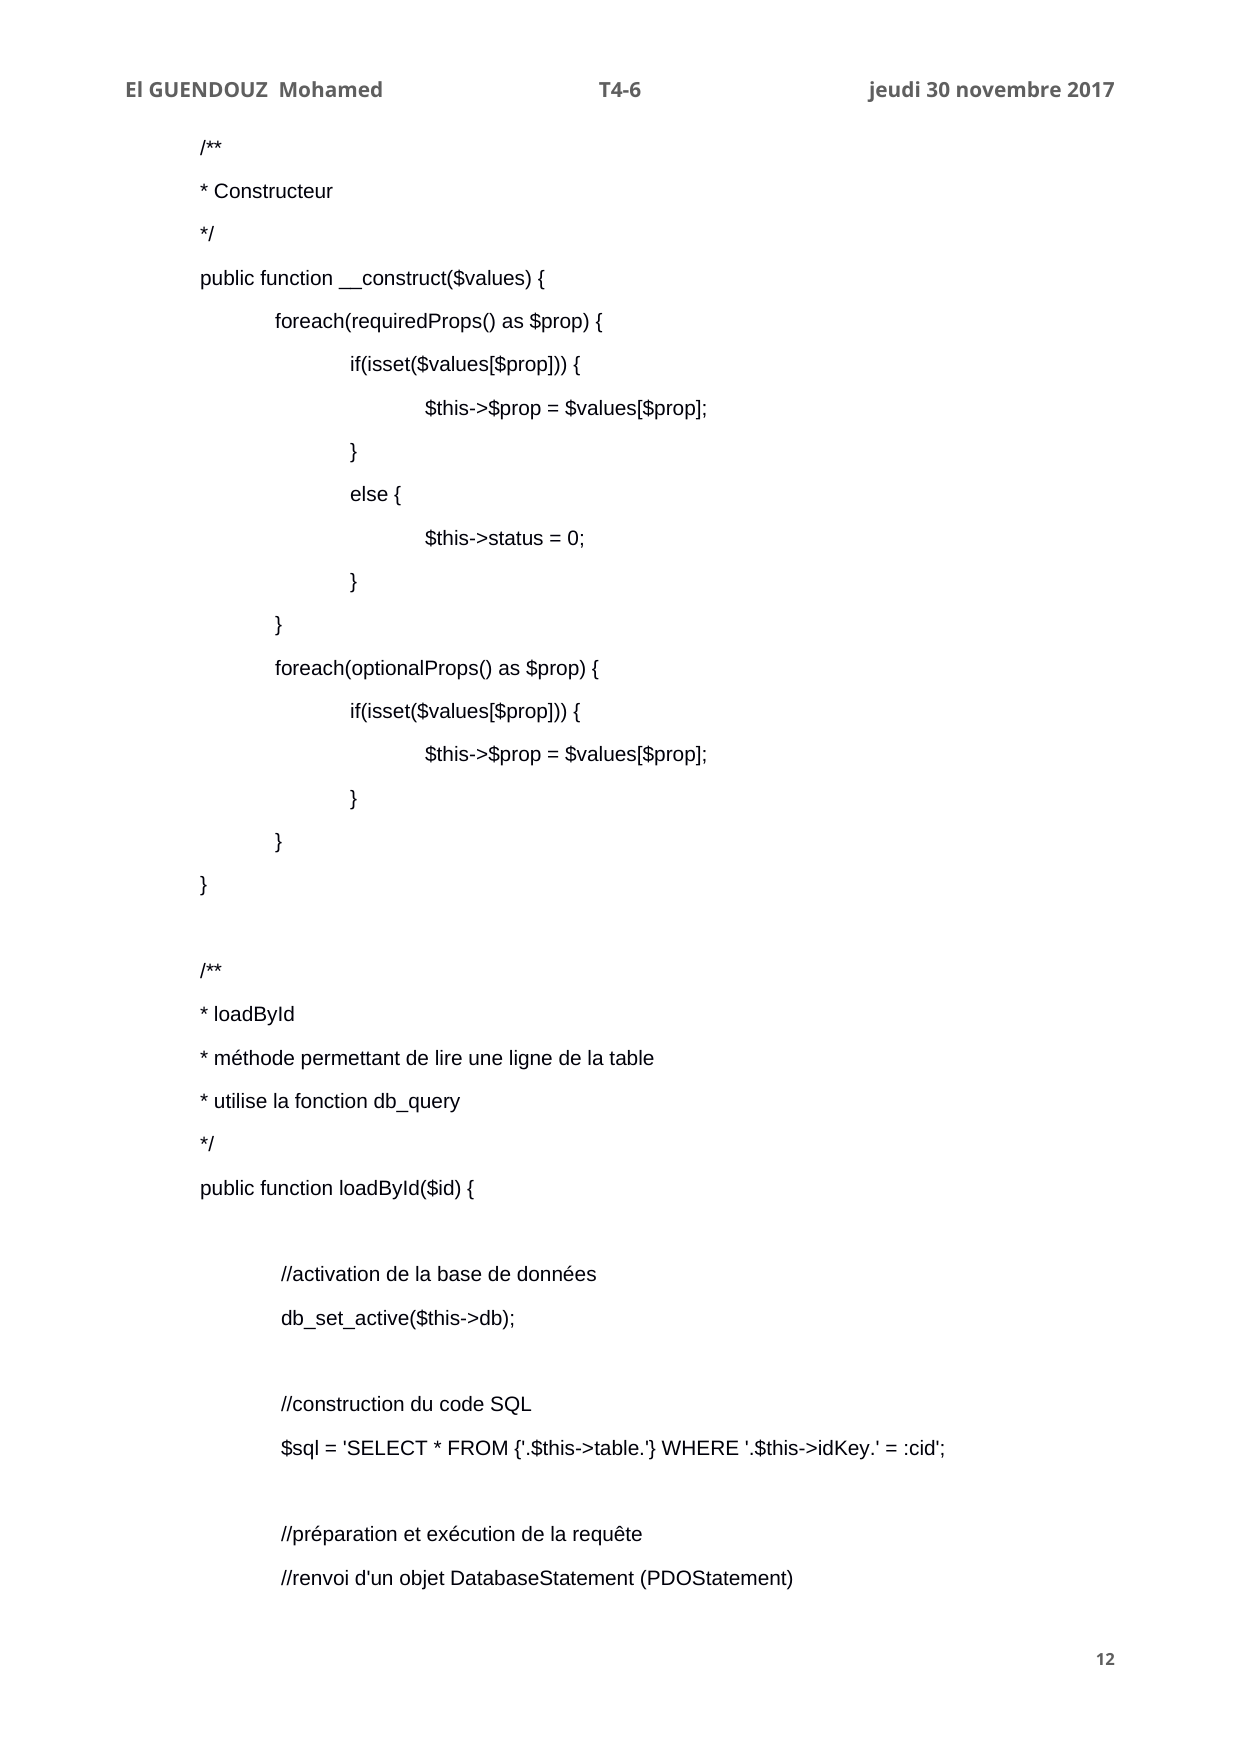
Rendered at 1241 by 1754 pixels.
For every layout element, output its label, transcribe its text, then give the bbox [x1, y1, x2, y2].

text foreach(optionalProps() as $prop) { [125, 655, 1115, 679]
text db_set_active($this->db); [125, 1305, 1115, 1329]
text if(isset($values[$prop])) { [125, 352, 1115, 376]
text $sql = 'SELECT * FROM {'.$this->table.'} WHERE '.$this->idKey.' = :cid'; [125, 1435, 1115, 1459]
text } [125, 439, 1115, 463]
text } [125, 829, 1115, 853]
text //activation de la base de données [125, 1262, 1115, 1286]
text * méthode permettant de lire une ligne de la table [125, 1045, 1115, 1069]
text } [125, 872, 1115, 896]
text * loadById [125, 1002, 1115, 1026]
text //construction du code SQL [125, 1392, 1115, 1416]
text /** [125, 135, 1115, 159]
text $this->$prop = $values[$prop]; [125, 395, 1115, 419]
text } [125, 785, 1115, 809]
text $this->$prop = $values[$prop]; [125, 742, 1115, 766]
text public function __construct($values) { [125, 265, 1115, 289]
text if(isset($values[$prop])) { [125, 699, 1115, 723]
text //renvoi d'un objet DatabaseStatement (PDOStatement) [125, 1565, 1115, 1589]
text */ [125, 222, 1115, 246]
text //préparation et exécution de la requête [125, 1522, 1115, 1546]
text /** [125, 959, 1115, 983]
text */ [125, 1132, 1115, 1156]
text * Constructeur [125, 179, 1115, 203]
text $this->status = 0; [125, 525, 1115, 549]
text foreach(requiredProps() as $prop) { [125, 309, 1115, 333]
text * utilise la fonction db_query [125, 1089, 1115, 1113]
text } [125, 612, 1115, 636]
text else { [125, 482, 1115, 506]
text } [125, 569, 1115, 593]
text public function loadById($id) { [125, 1175, 1115, 1199]
